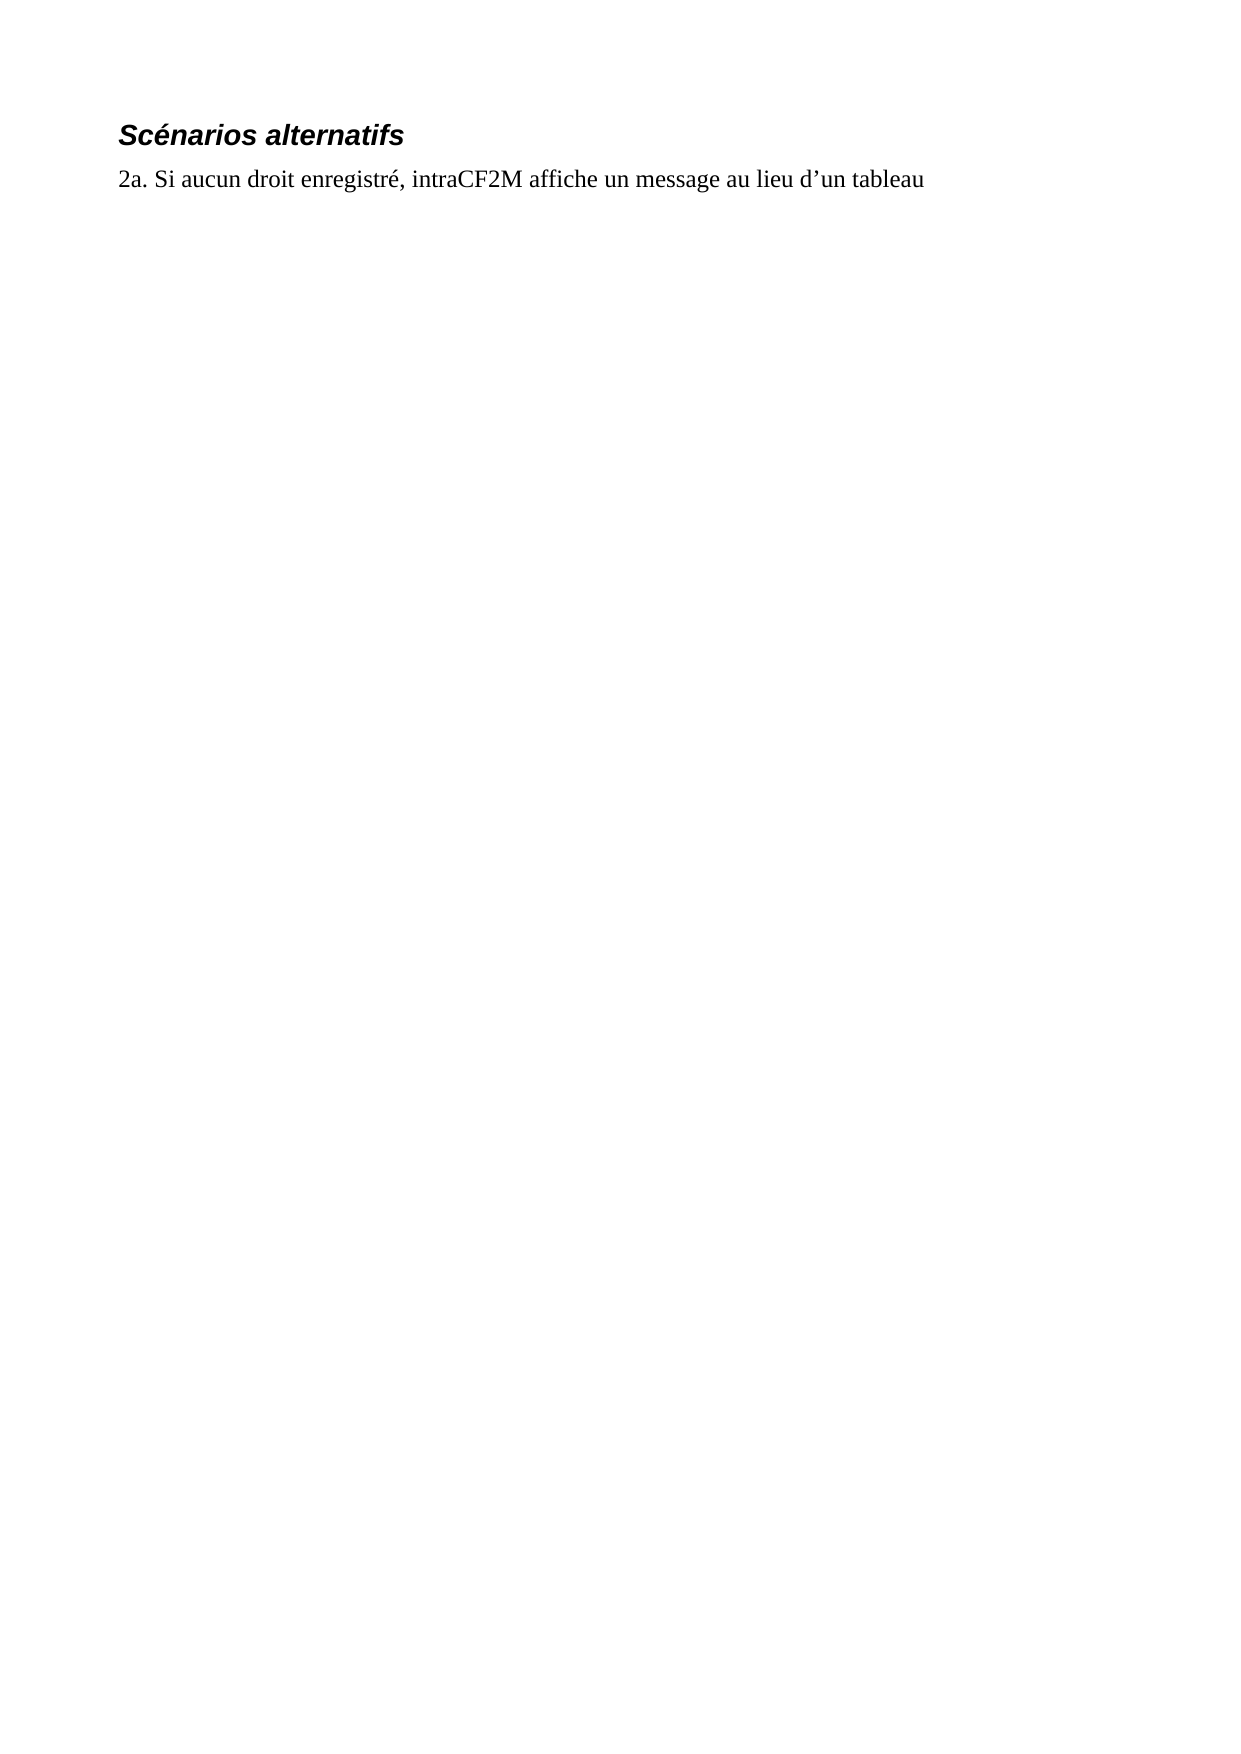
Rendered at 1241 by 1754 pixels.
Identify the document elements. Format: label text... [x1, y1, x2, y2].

text 2a. Si aucun droit enregistré, intraCF2M affiche un message au lieu d’un tableau [118, 164, 1122, 193]
subtitle Scénarios alternatifs [118, 118, 1122, 152]
